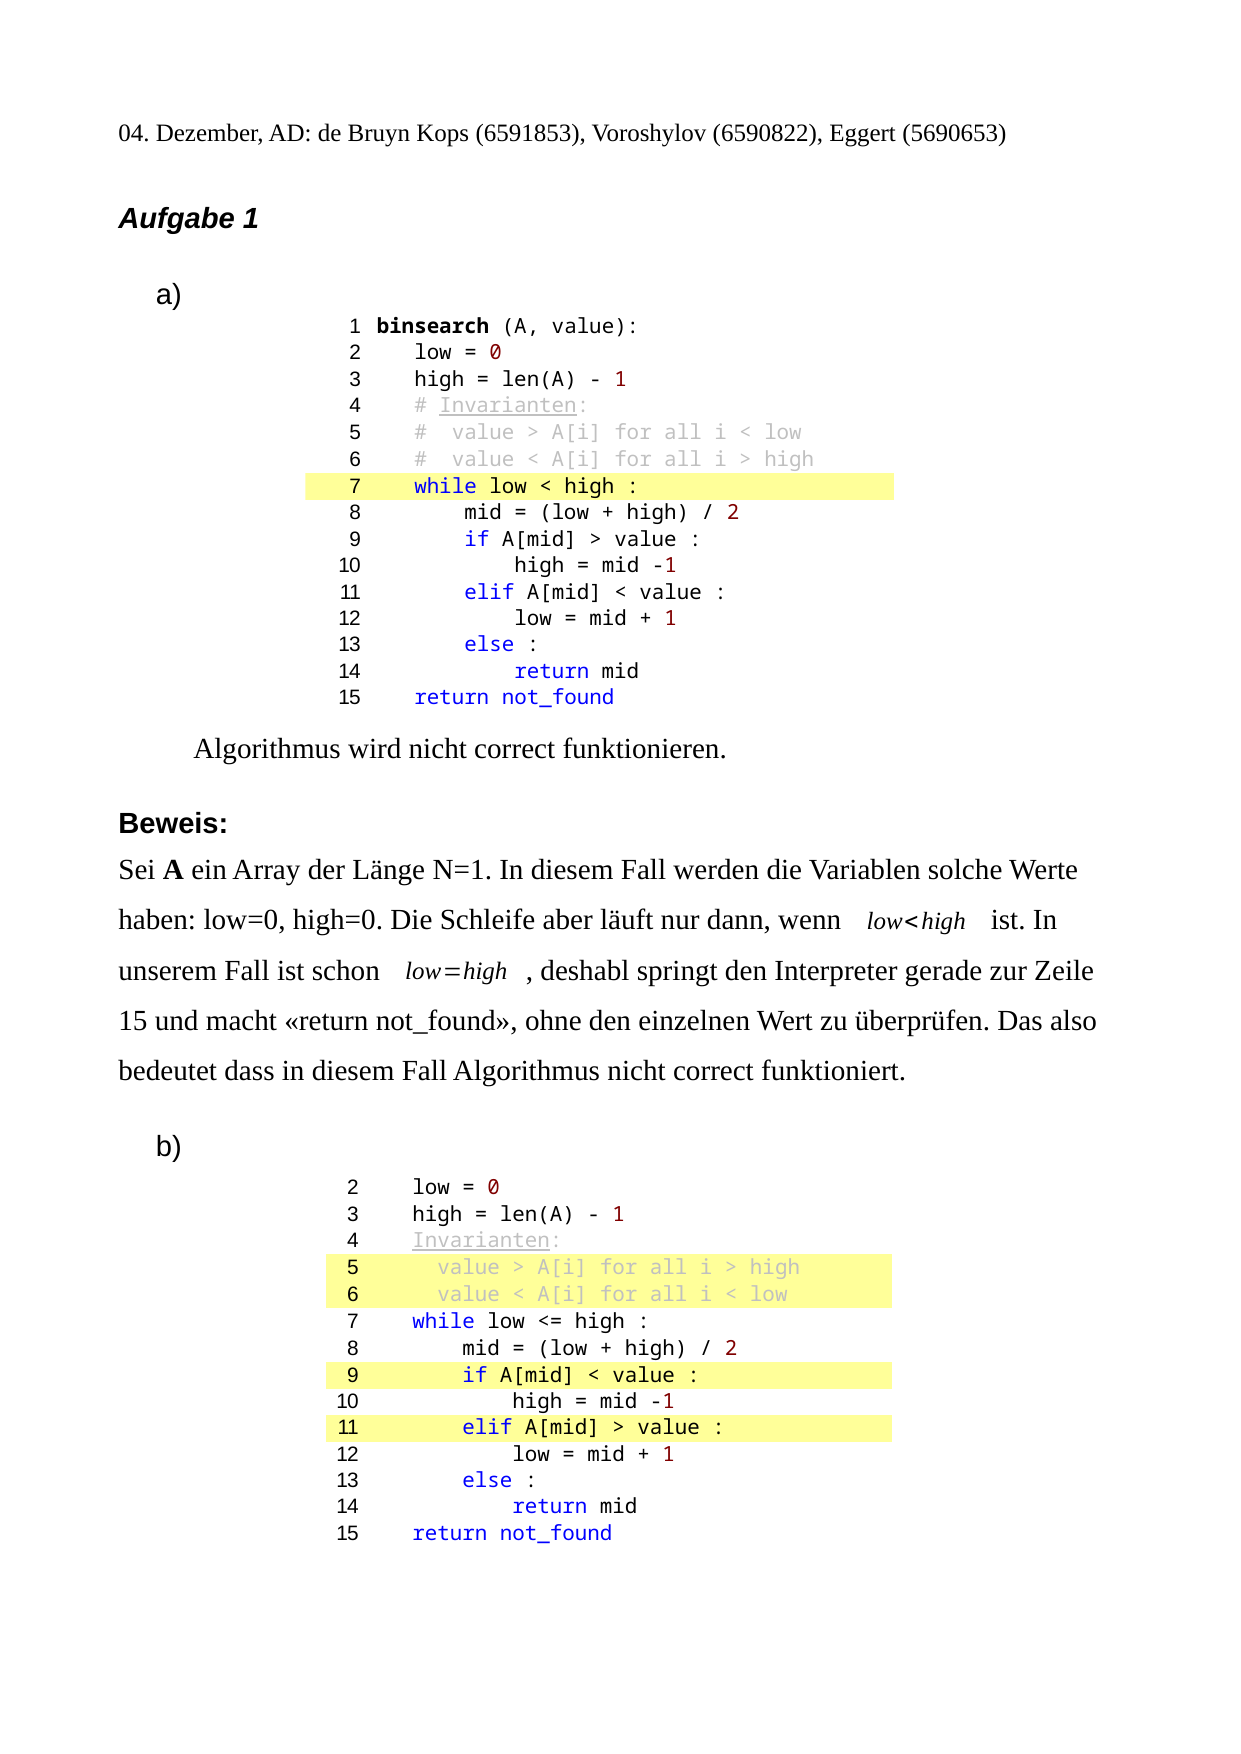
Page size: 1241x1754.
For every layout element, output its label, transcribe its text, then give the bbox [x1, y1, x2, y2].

subtitle Aufgabe 1 [118, 201, 1122, 235]
text Sei A ein Array der Länge N=1. In diesem Fall werden die Variablen solche Werte haben: low=0, high=0. Die Schleife aber läuft nur dann, wenn ist. In unserem Fall ist schon , deshabl springt den Interpreter gerade zur Zeile 15 und macht «return not_found», ohne den einzelnen Wert zu überprüfen. Das also bedeutet dass in diesem Fall Algorithmus nicht correct funktioniert. [118, 852, 1122, 1087]
list Algorithmus wird nicht correct funktionieren. [156, 323, 1122, 764]
subtitle Beweis: [118, 806, 1122, 839]
